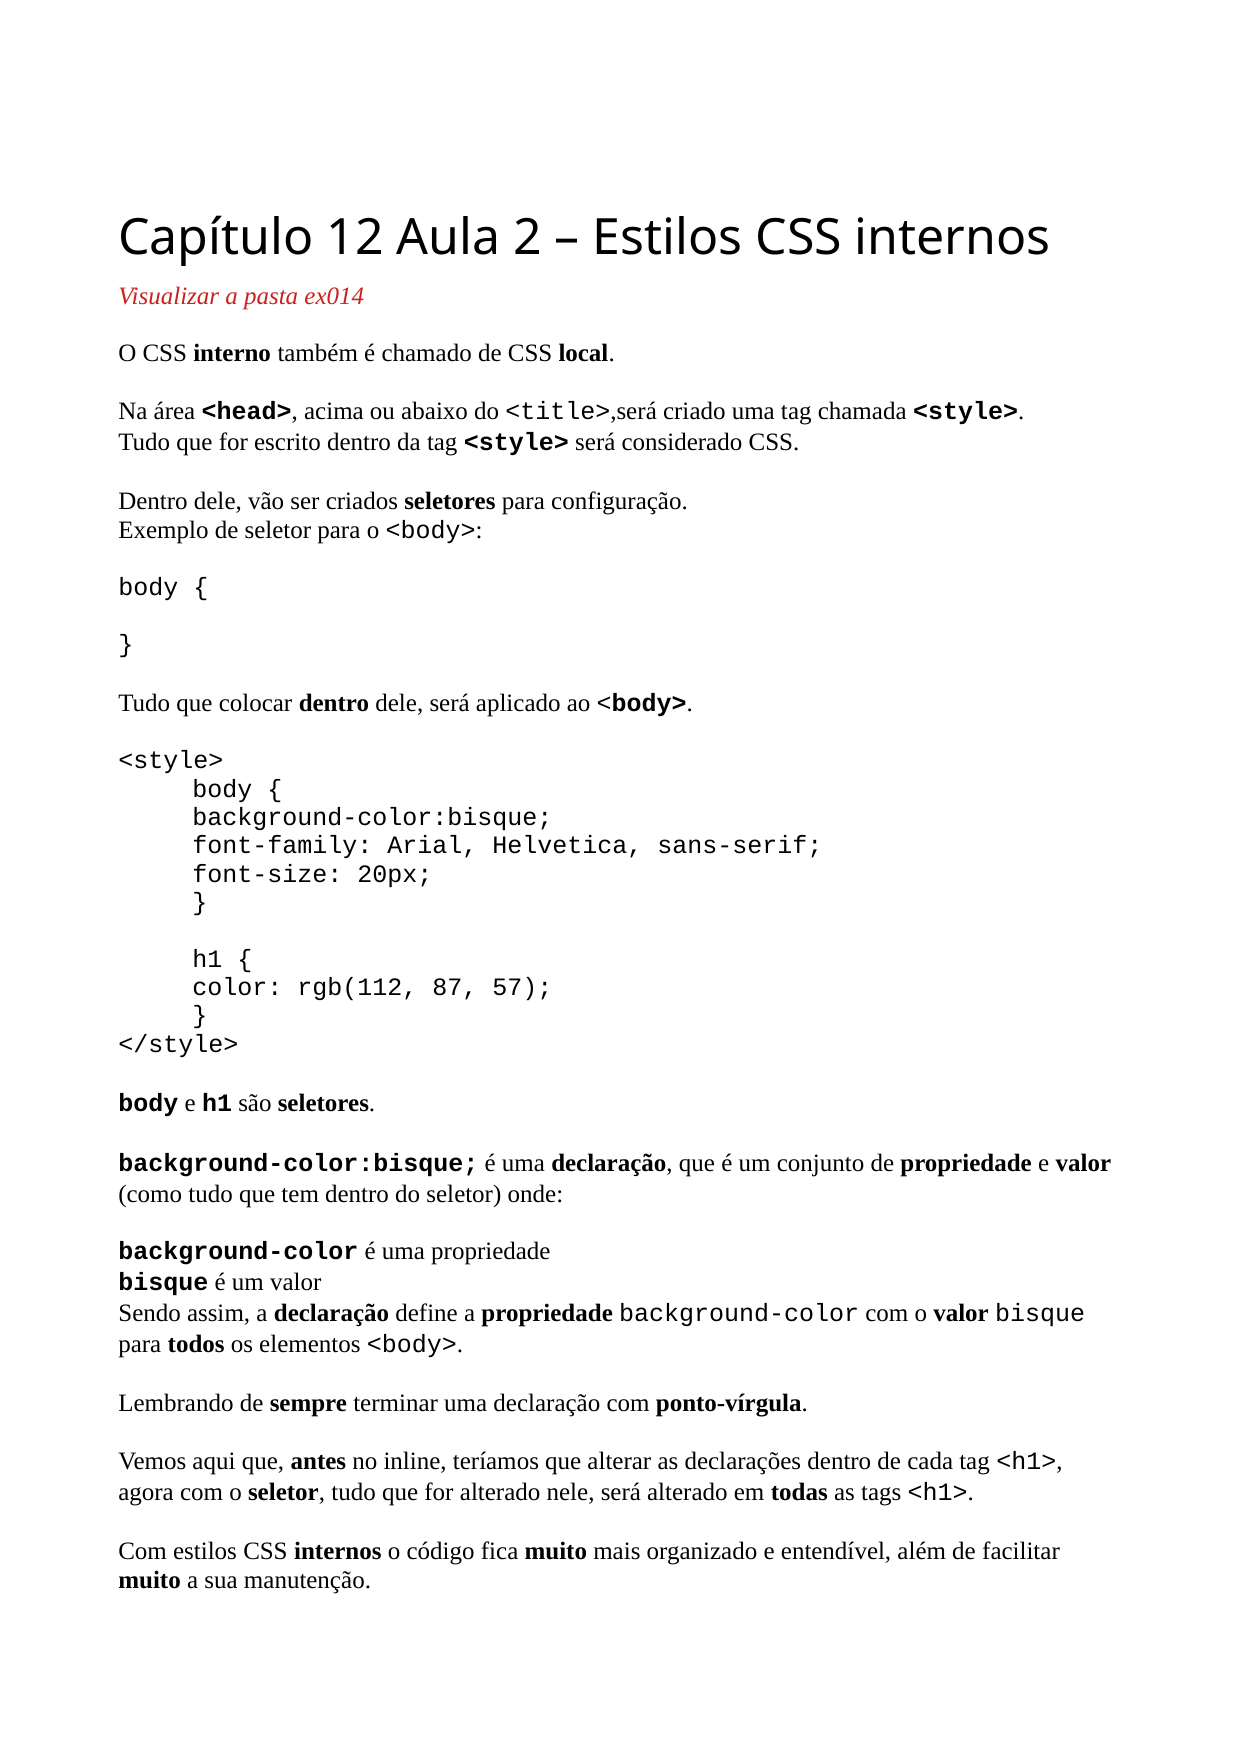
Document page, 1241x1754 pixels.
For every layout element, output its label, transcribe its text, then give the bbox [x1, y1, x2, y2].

text <style> [118, 748, 1122, 776]
text background-color:bisque; [118, 804, 1122, 833]
text Tudo que for escrito dentro da tag <style> será considerado CSS. [118, 427, 1122, 457]
text Exemplo de seletor para o <body>: [118, 515, 1122, 546]
text font-family: Arial, Helvetica, sans-serif; [118, 833, 1122, 861]
text font-size: 20px; [118, 861, 1122, 889]
text Dentro dele, vão ser criados seletores para configuração. [118, 486, 1122, 515]
text } [118, 889, 1122, 918]
text Sendo assim, a declaração define a propriedade background-color com o valor bisque para todos os elementos <body>. [118, 1298, 1122, 1359]
text Lembrando de sempre terminar uma declaração com ponto-vírgula. [118, 1388, 1122, 1417]
text } [118, 1003, 1122, 1031]
text bisque é um valor [118, 1267, 1122, 1298]
text background-color é uma propriedade [118, 1236, 1122, 1267]
text O CSS interno também é chamado de CSS local. [118, 338, 1122, 367]
text Com estilos CSS internos o código fica muito mais organizado e entendível, além de facilitar muito a sua manutenção. [118, 1536, 1122, 1594]
text body { [118, 574, 1122, 603]
text Vemos aqui que, antes no inline, teríamos que alterar as declarações dentro de cada tag <h1>, agora com o seletor, tudo que for alterado nele, será alterado em todas as tags <h1>. [118, 1446, 1122, 1507]
text Visualizar a pasta ex014 [118, 281, 1122, 310]
text </style> [118, 1031, 1122, 1059]
text h1 { [118, 946, 1122, 974]
text color: rgb(112, 87, 57); [118, 974, 1122, 1003]
text } [118, 631, 1122, 659]
text body e h1 são seletores. [118, 1088, 1122, 1119]
text Tudo que colocar dentro dele, será aplicado ao <body>. [118, 688, 1122, 719]
subtitle Capítulo 12 Aula 2 – Estilos CSS internos [118, 201, 1122, 269]
text Na área <head>, acima ou abaixo do <title>,será criado uma tag chamada <style>. [118, 396, 1122, 427]
text background-color:bisque; é uma declaração, que é um conjunto de propriedade e valor (como tudo que tem dentro do seletor) onde: [118, 1148, 1122, 1207]
text body { [118, 776, 1122, 804]
